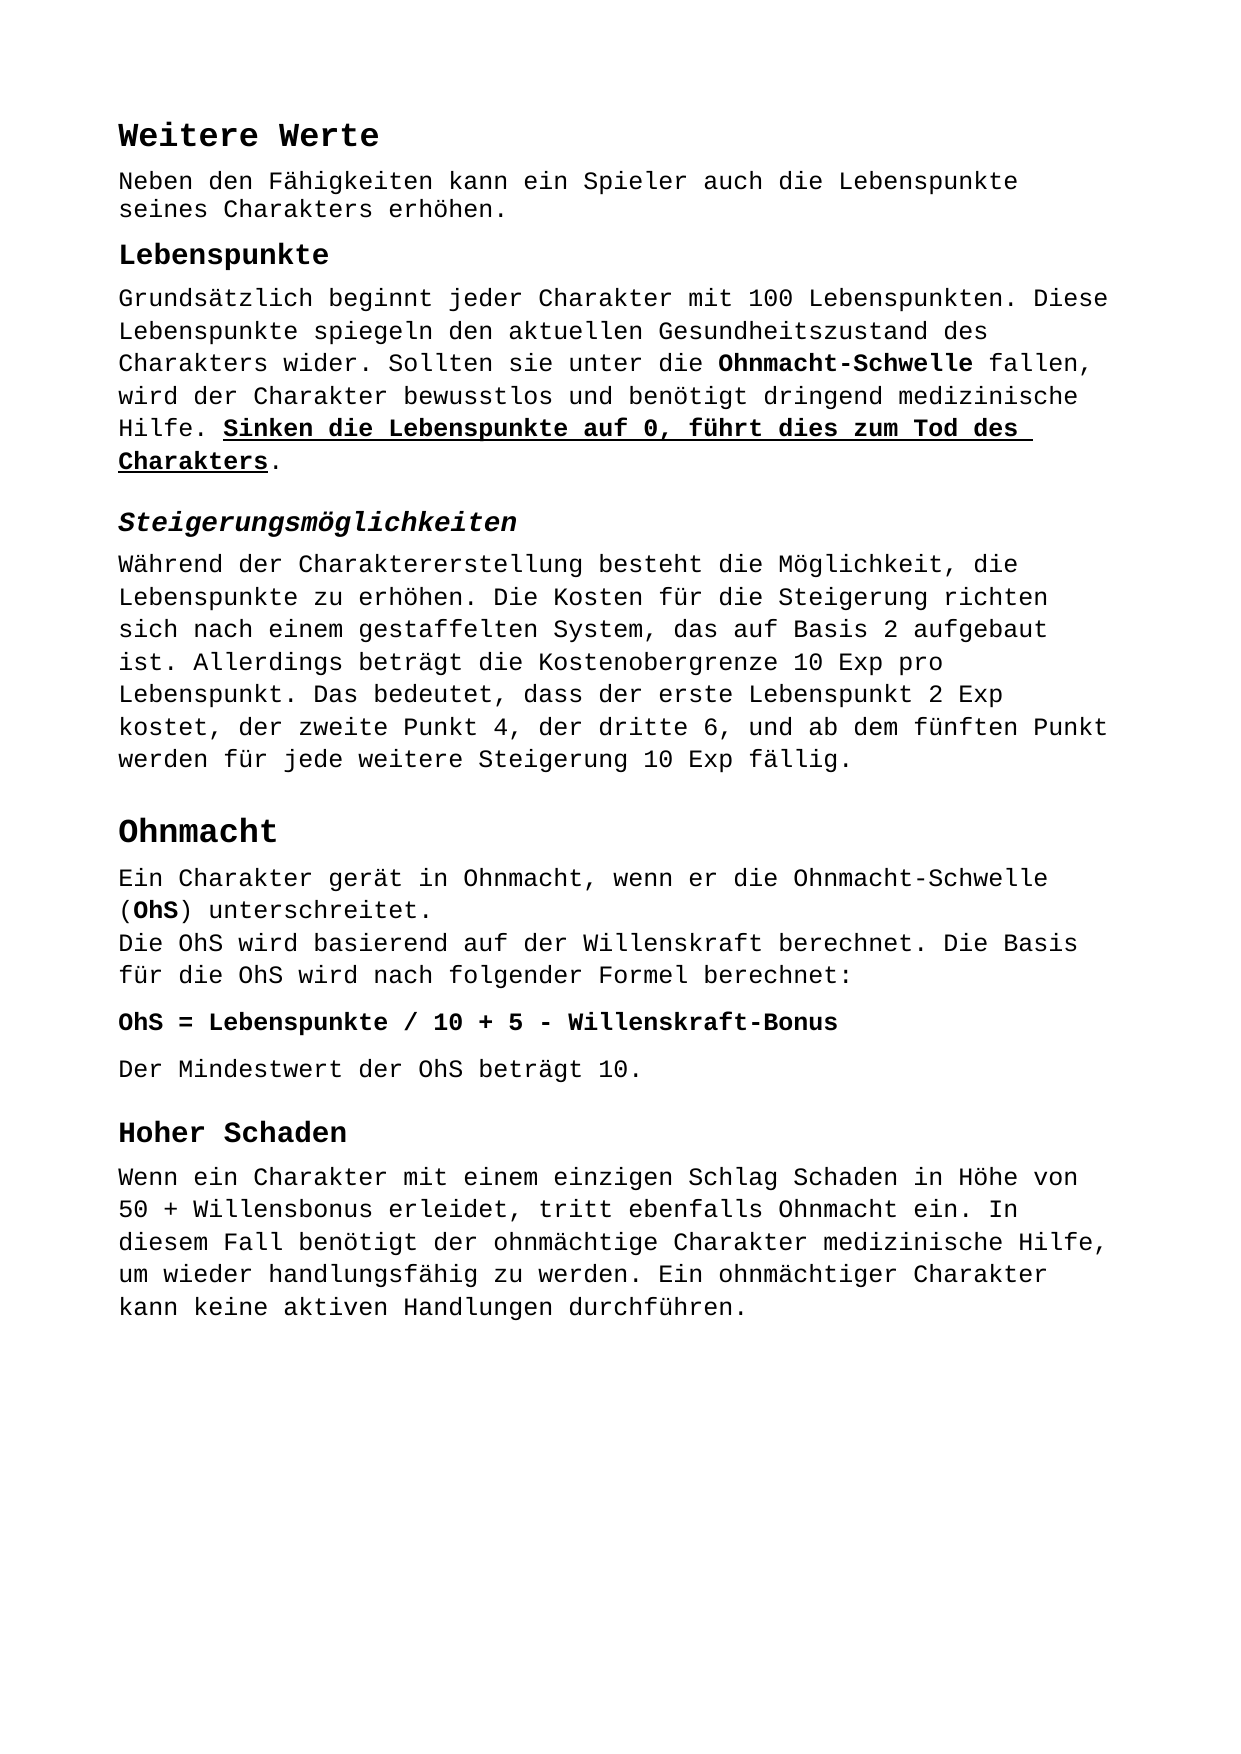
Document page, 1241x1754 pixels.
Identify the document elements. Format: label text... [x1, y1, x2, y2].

text Wenn ein Charakter mit einem einzigen Schlag Schaden in Höhe von 50 + Willensbonus erleidet, tritt ebenfalls Ohnmacht ein. In diesem Fall benötigt der ohnmächtige Charakter medizinische Hilfe, um wieder handlungsfähig zu werden. Ein ohnmächtiger Charakter kann keine aktiven Handlungen durchführen. [118, 1164, 1122, 1323]
subtitle Lebenspunkte [118, 240, 1122, 273]
text Grundsätzlich beginnt jeder Charakter mit 100 Lebenspunkten. Diese Lebenspunkte spiegeln den aktuellen Gesundheitszustand des Charakters wider. Sollten sie unter die Ohnmacht-Schwelle fallen, wird der Charakter bewusstlos und benötigt dringend medizinische Hilfe. Sinken die Lebenspunkte auf 0, führt dies zum Tod des Charakters. [118, 286, 1122, 477]
subtitle Steigerungsmöglichkeiten [118, 508, 1122, 539]
text Während der Charaktererstellung besteht die Möglichkeit, die Lebenspunkte zu erhöhen. Die Kosten für die Steigerung richten sich nach einem gestaffelten System, das auf Basis 2 aufgebaut ist. Allerdings beträgt die Kostenobergrenze 10 Exp pro Lebenspunkt. Das bedeutet, dass der erste Lebenspunkt 2 Exp kostet, der zweite Punkt 4, der dritte 6, und ab dem fünften Punkt werden für jede weitere Steigerung 10 Exp fällig. [118, 552, 1122, 775]
text Der Mindestwert der OhS beträgt 10. [118, 1057, 1122, 1085]
text OhS = Lebenspunkte / 10 + 5 - Willenskraft-Bonus [118, 1010, 1122, 1038]
subtitle Weitere Werte [118, 118, 1122, 156]
subtitle Ohnmacht [118, 814, 1122, 853]
subtitle Hoher Schaden [118, 1118, 1122, 1152]
text Ein Charakter gerät in Ohnmacht, wenn er die Ohnmacht-Schwelle (OhS) unterschreitet. Die OhS wird basierend auf der Willenskraft berechnet. Die Basis für die OhS wird nach folgender Formel berechnet: [118, 865, 1122, 991]
text Neben den Fähigkeiten kann ein Spieler auch die Lebenspunkte seines Charakters erhöhen. [118, 169, 1122, 225]
